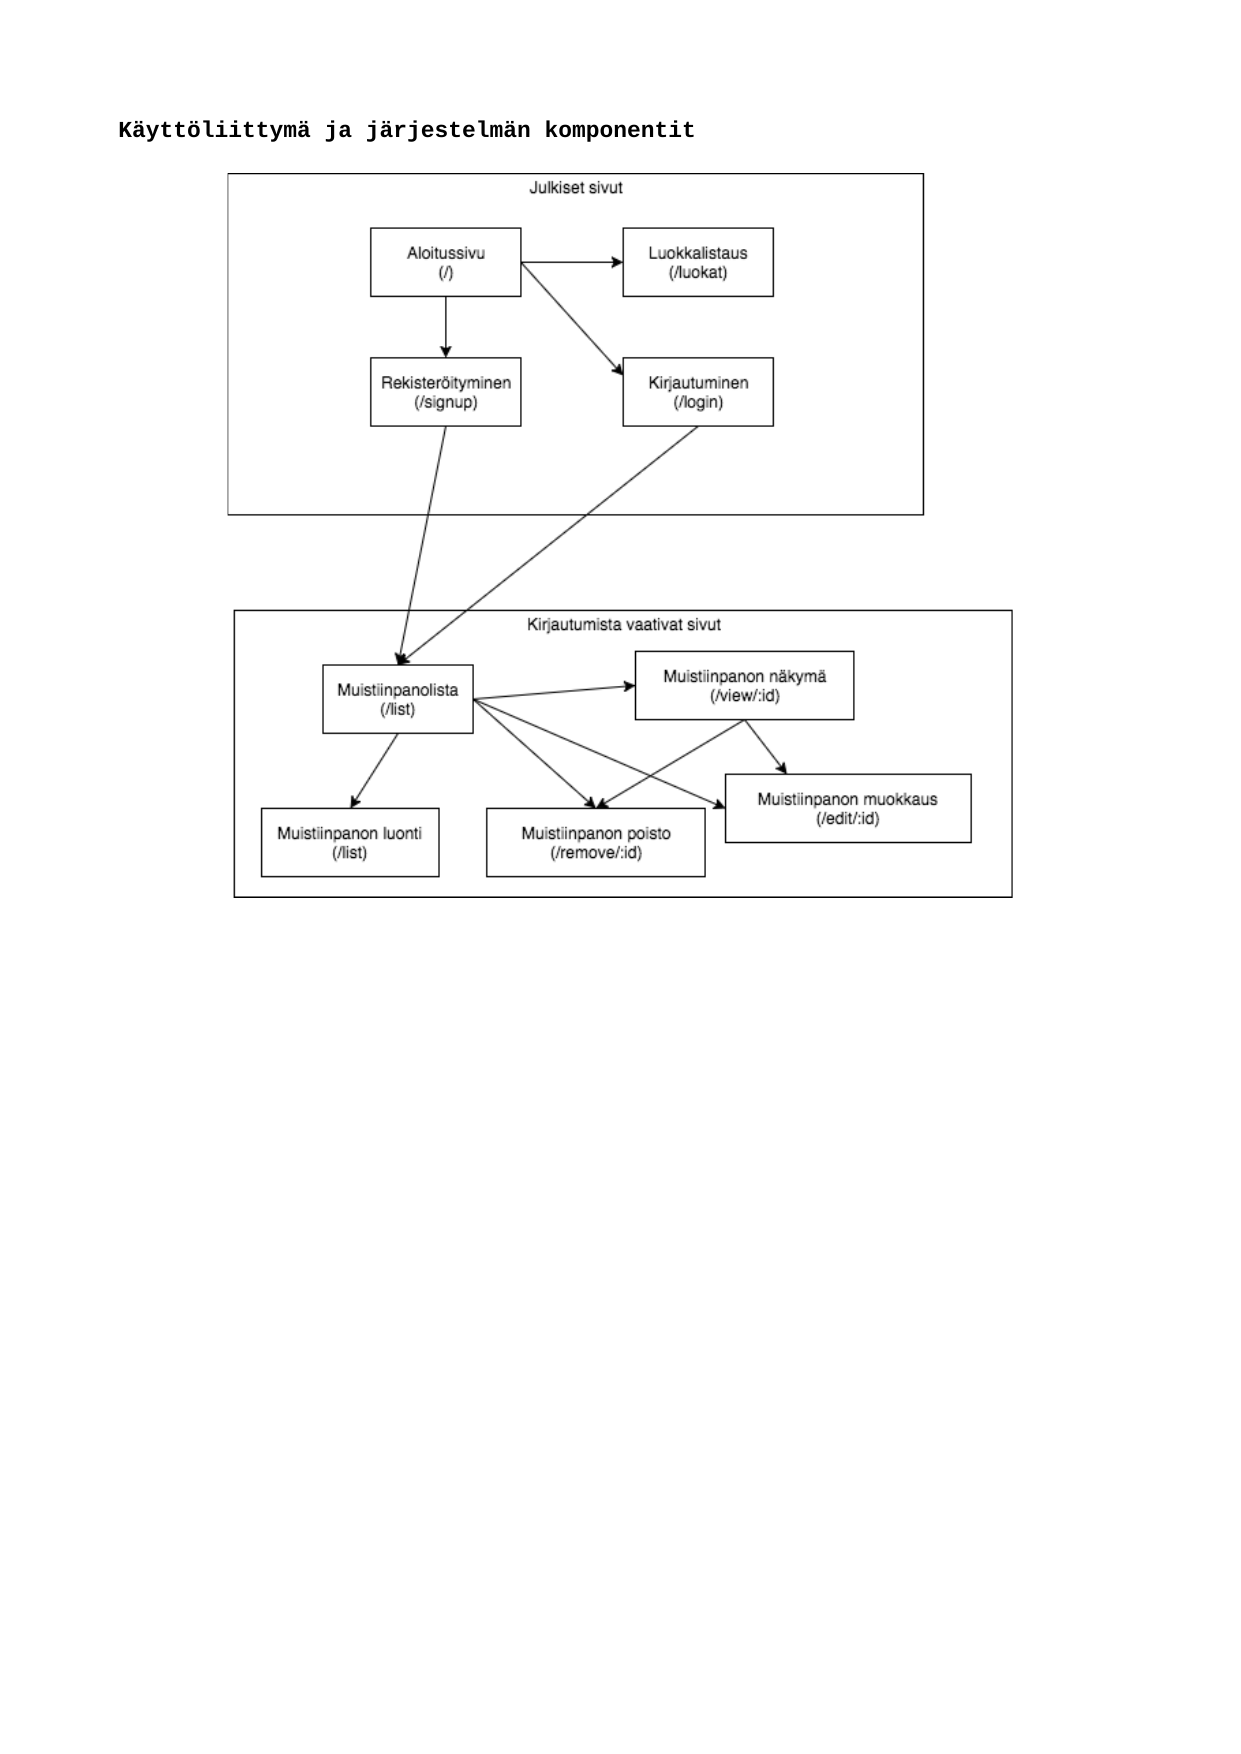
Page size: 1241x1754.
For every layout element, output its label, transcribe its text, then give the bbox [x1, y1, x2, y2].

text Käyttöliittymä ja järjestelmän komponentit [118, 118, 1122, 144]
picture [227, 173, 1013, 898]
